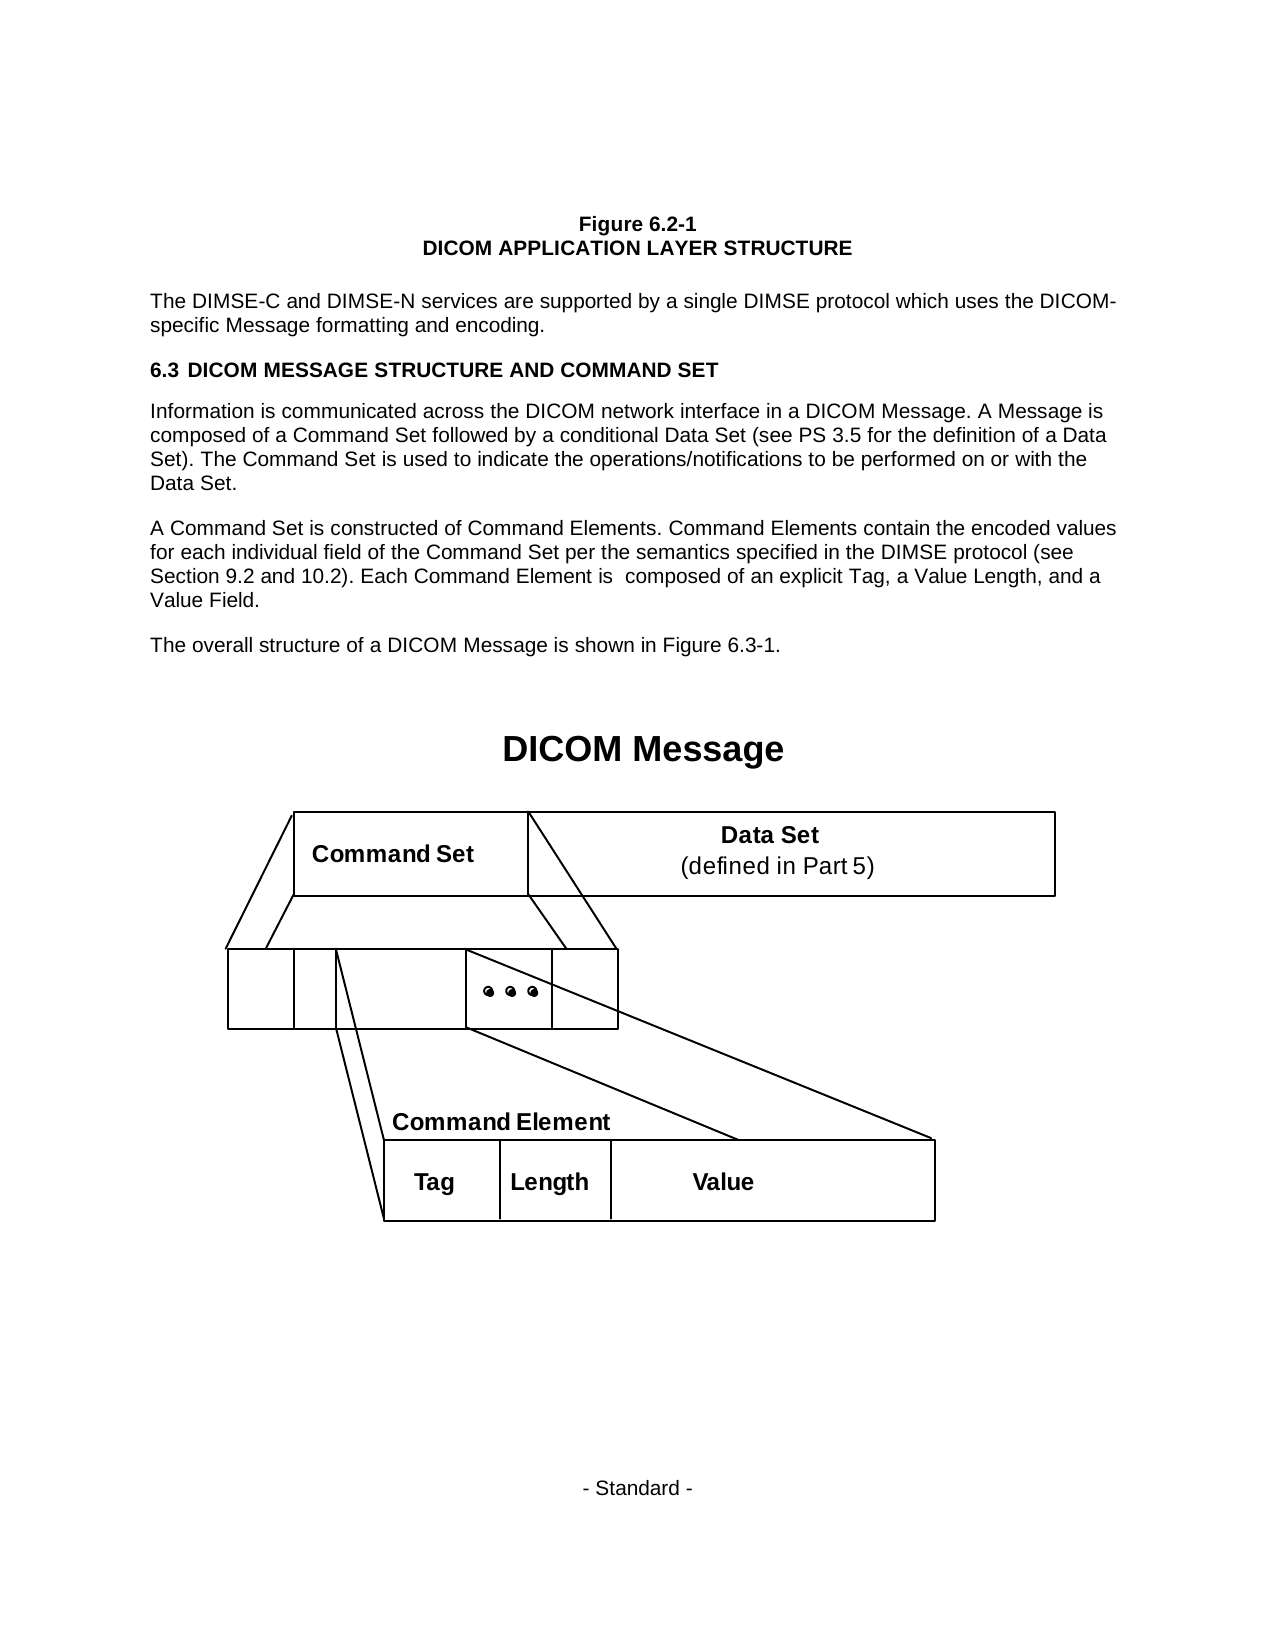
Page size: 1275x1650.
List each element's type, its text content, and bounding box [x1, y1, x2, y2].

title Figure 6.2-1 DICOM APPLICATION LAYER STRUCTURE [150, 212, 1125, 260]
text The DIMSE-C and DIMSE-N services are supported by a single DIMSE protocol which uses the DICOM-specific Message formatting and encoding. [150, 289, 1125, 337]
text A Command Set is constructed of Command Elements. Command Elements contain the encoded values for each individual field of the Command Set per the semantics specified in the DIMSE protocol (see Section 9.2 and 10.2). Each Command Element is composed of an explicit Tag, a Value Length, and a Value Field. [150, 516, 1125, 612]
text Information is communicated across the DICOM network interface in a DICOM Message. A Message is composed of a Command Set followed by a conditional Data Set (see PS 3.5 for the definition of a Data Set). The Command Set is used to indicate the operations/notifications to be performed on or with the Data Set. [150, 398, 1125, 495]
text The overall structure of a DICOM Message is shown in Figure 6.3-1. [150, 633, 1125, 657]
subtitle 6.3 DICOM message structure and command set [150, 358, 1125, 382]
